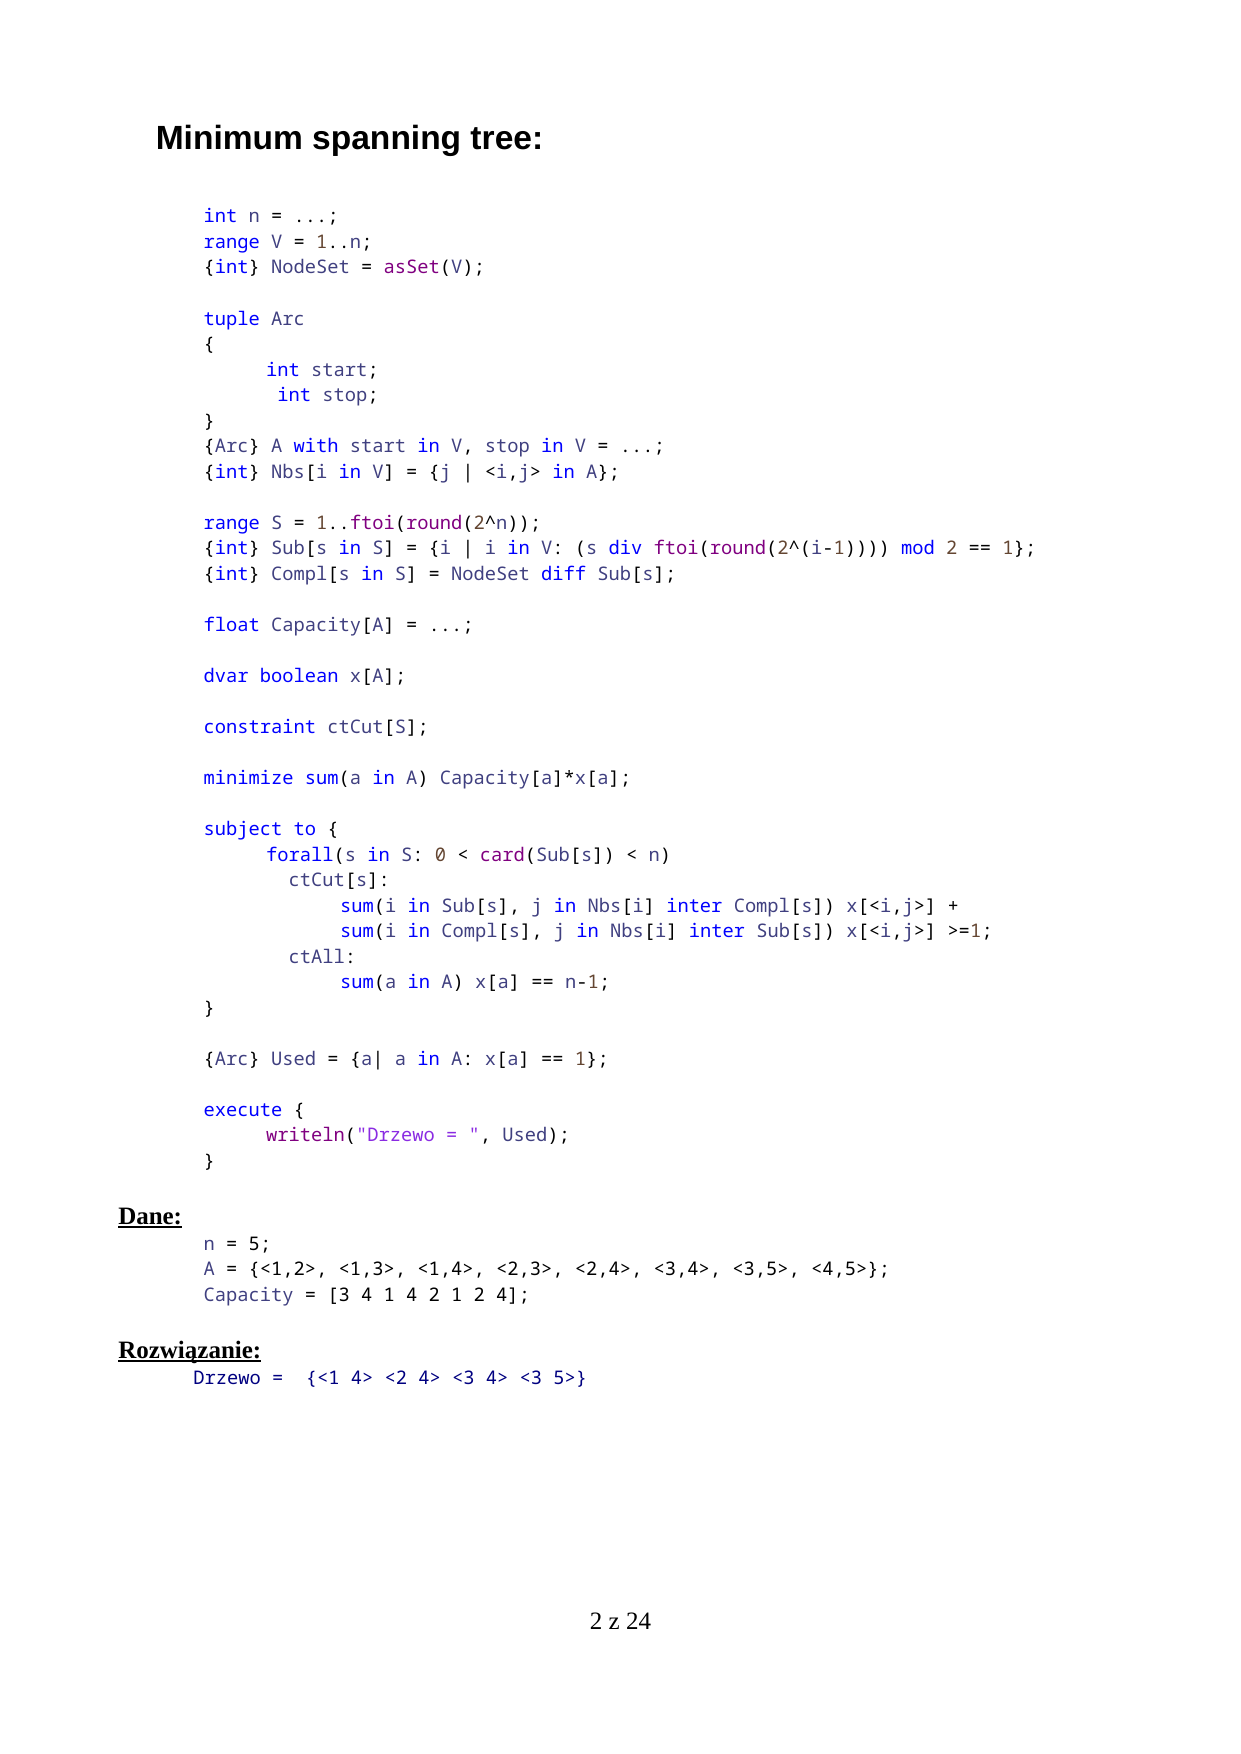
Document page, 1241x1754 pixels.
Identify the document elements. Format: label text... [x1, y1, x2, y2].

text sum(a in A) x[a] == n-1; [192, 968, 1122, 994]
text } [192, 1147, 1122, 1173]
text int start; [192, 356, 1122, 381]
text A = {<1,2>, <1,3>, <1,4>, <2,3>, <2,4>, <3,4>, <3,5>, <4,5>}; [192, 1256, 1122, 1281]
list Drzewo = {<1 4> <2 4> <3 4> <3 5>} [156, 1364, 1122, 1390]
text forall(s in S: 0 < card(Sub[s]) < n) [192, 841, 1122, 866]
subtitle Minimum spanning tree: [156, 118, 1122, 157]
text execute { [192, 1096, 1122, 1122]
text {Arc} Used = {a| a in A: x[a] == 1}; [192, 1045, 1122, 1071]
text {int} Nbs[i in V] = {j | <i,j> in A}; [192, 458, 1122, 483]
text ctAll: [192, 943, 1122, 968]
text float Capacity[A] = ...; [192, 611, 1122, 637]
text dvar boolean x[A]; [192, 662, 1122, 688]
text {Arc} A with start in V, stop in V = ...; [192, 432, 1122, 458]
text {int} Compl[s in S] = NodeSet diff Sub[s]; [192, 560, 1122, 586]
text Dane: [118, 1201, 1122, 1230]
text n = 5; [192, 1230, 1122, 1256]
text int stop; [192, 381, 1122, 407]
text {int} NodeSet = asSet(V); [192, 254, 1122, 279]
text int n = ...; [192, 203, 1122, 228]
text { [192, 330, 1122, 356]
text } [192, 994, 1122, 1019]
text sum(i in Compl[s], j in Nbs[i] inter Sub[s]) x[<i,j>] >=1; [192, 917, 1122, 943]
text ctCut[s]: [192, 866, 1122, 892]
text writeln("Drzewo = ", Used); [192, 1122, 1122, 1147]
text sum(i in Sub[s], j in Nbs[i] inter Compl[s]) x[<i,j>] + [192, 892, 1122, 917]
text constraint ctCut[S]; [192, 713, 1122, 739]
text Rozwiązanie: [118, 1335, 1122, 1364]
text subject to { [192, 815, 1122, 841]
text tuple Arc [192, 305, 1122, 330]
text Capacity = [3 4 1 4 2 1 2 4]; [192, 1281, 1122, 1307]
text {int} Sub[s in S] = {i | i in V: (s div ftoi(round(2^(i-1)))) mod 2 == 1}; [192, 534, 1122, 560]
text range S = 1..ftoi(round(2^n)); [192, 509, 1122, 534]
text range V = 1..n; [192, 228, 1122, 254]
text minimize sum(a in A) Capacity[a]*x[a]; [192, 764, 1122, 790]
text } [192, 407, 1122, 432]
